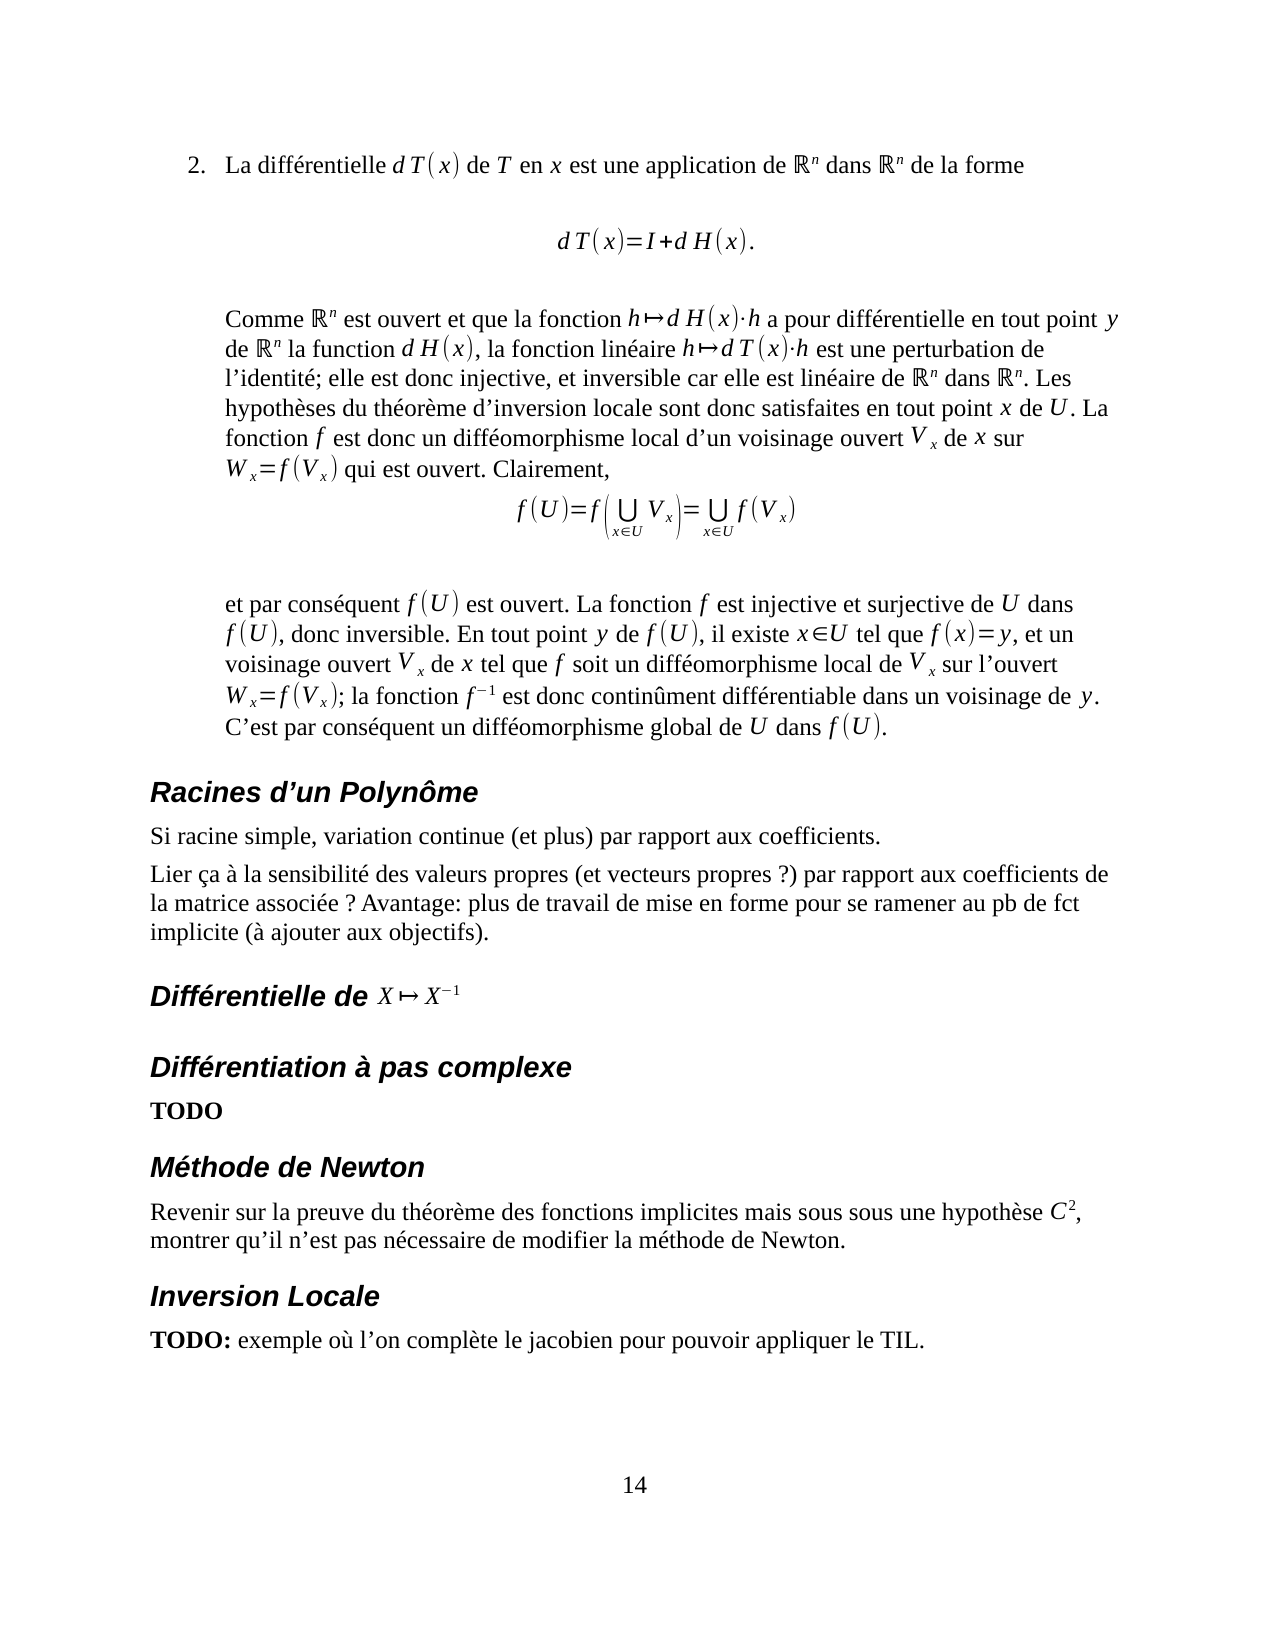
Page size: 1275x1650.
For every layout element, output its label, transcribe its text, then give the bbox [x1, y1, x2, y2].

list et par conséquent est ouvert. La fonction est injective et surjective de dans , donc inversible. En tout point de , il existe tel que , et un voisinage ouvert de tel que soit un difféomorphisme local de sur l’ouvert ; la fonction est donc continûment différentiable dans un voisinage de . C’est par conséquent un difféomorphisme global de dans . [187, 588, 1125, 741]
subtitle Différentielle de [150, 979, 1125, 1013]
subtitle Méthode de Newton [150, 1150, 1125, 1184]
list Comme est ouvert et que la fonction a pour différentielle en tout point de la function , la fonction linéaire est une perturbation de l’identité; elle est donc injective, et inversible car elle est linéaire de dans . Les hypothèses du théorème d’inversion locale sont donc satisfaites en tout point de . La fonction est donc un difféomorphisme local d’un voisinage ouvert de sur qui est ouvert. Clairement, [187, 303, 1125, 485]
list La différentielle de en est une application de dans de la forme [187, 150, 1125, 180]
subtitle Différentiation à pas complexe [150, 1050, 1125, 1084]
subtitle Inversion Locale [150, 1279, 1125, 1313]
text TODO [150, 1096, 1125, 1125]
subtitle Racines d’un Polynôme [150, 775, 1125, 809]
text Si racine simple, variation continue (et plus) par rapport aux coefficients. [150, 821, 1125, 850]
text Lier ça à la sensibilité des valeurs propres (et vecteurs propres ?) par rapport aux coefficients de la matrice associée ? Avantage: plus de travail de mise en forme pour se ramener au pb de fct implicite (à ajouter aux objectifs). [150, 859, 1125, 945]
text Revenir sur la preuve du théorème des fonctions implicites mais sous sous une hypothèse , montrer qu’il n’est pas nécessaire de modifier la méthode de Newton. [150, 1196, 1125, 1254]
text TODO: exemple où l’on complète le jacobien pour pouvoir appliquer le TIL. [150, 1325, 1125, 1354]
